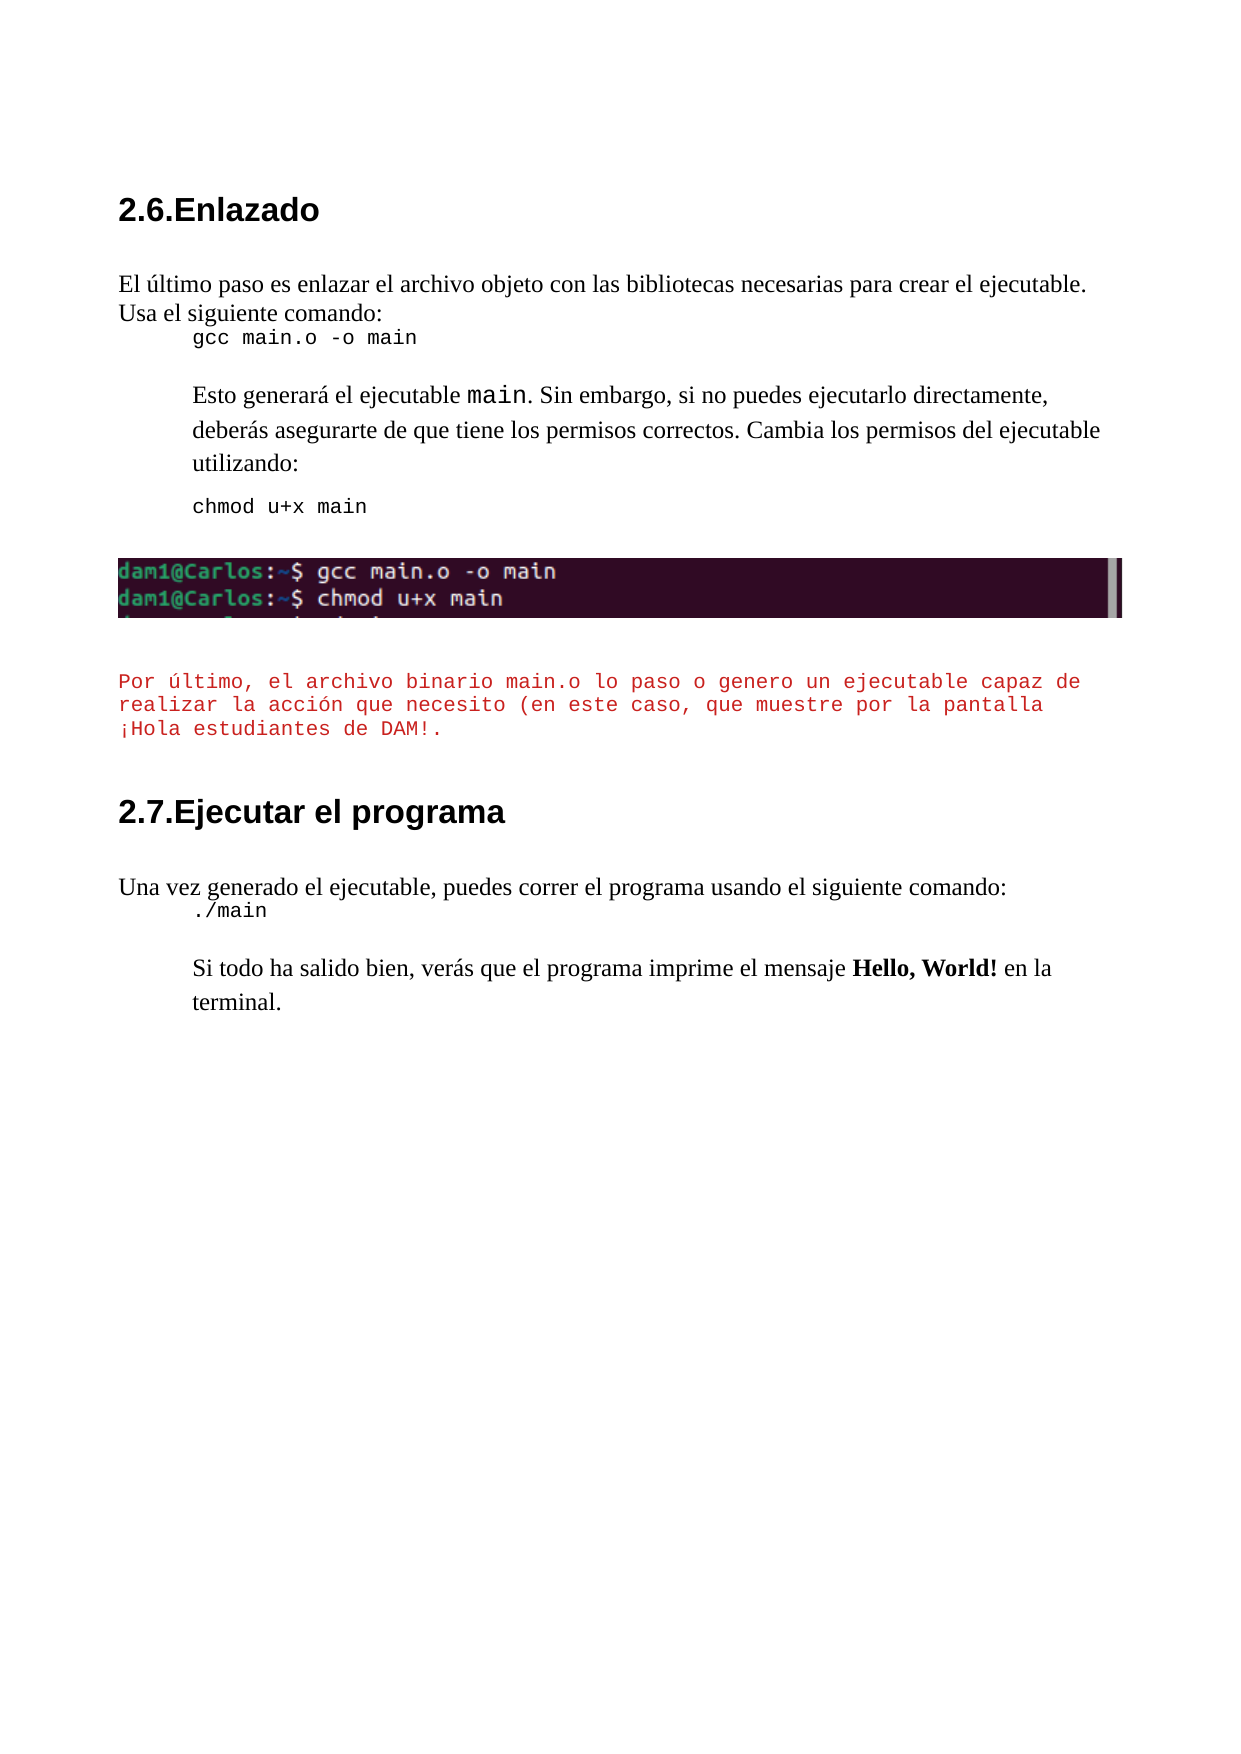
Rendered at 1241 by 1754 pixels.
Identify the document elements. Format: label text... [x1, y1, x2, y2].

list Esto generará el ejecutable main. Sin embargo, si no puedes ejecutarlo directamente, deberás asegurarte de que tiene los permisos correctos. Cambia los permisos del ejecutable utilizando: [162, 380, 1122, 477]
list ./main [162, 900, 1122, 924]
subtitle 2.6.Enlazado [118, 190, 1122, 228]
list gcc main.o -o main [162, 327, 1122, 351]
text Una vez generado el ejecutable, puedes correr el programa usando el siguiente comando: [118, 843, 1122, 900]
subtitle 2.7.Ejecutar el programa [118, 792, 1122, 830]
text El último paso es enlazar el archivo objeto con las bibliotecas necesarias para crear el ejecutable. Usa el siguiente comando: [118, 241, 1122, 327]
list Si todo ha salido bien, verás que el programa imprime el mensaje Hello, World! en la terminal. [162, 953, 1122, 1015]
list chmod u+x main [162, 496, 1122, 519]
picture [118, 558, 1123, 618]
text Por último, el archivo binario main.o lo paso o genero un ejecutable capaz de realizar la acción que necesito (en este caso, que muestre por la pantalla ¡Hola estudiantes de DAM!. [118, 671, 1122, 742]
